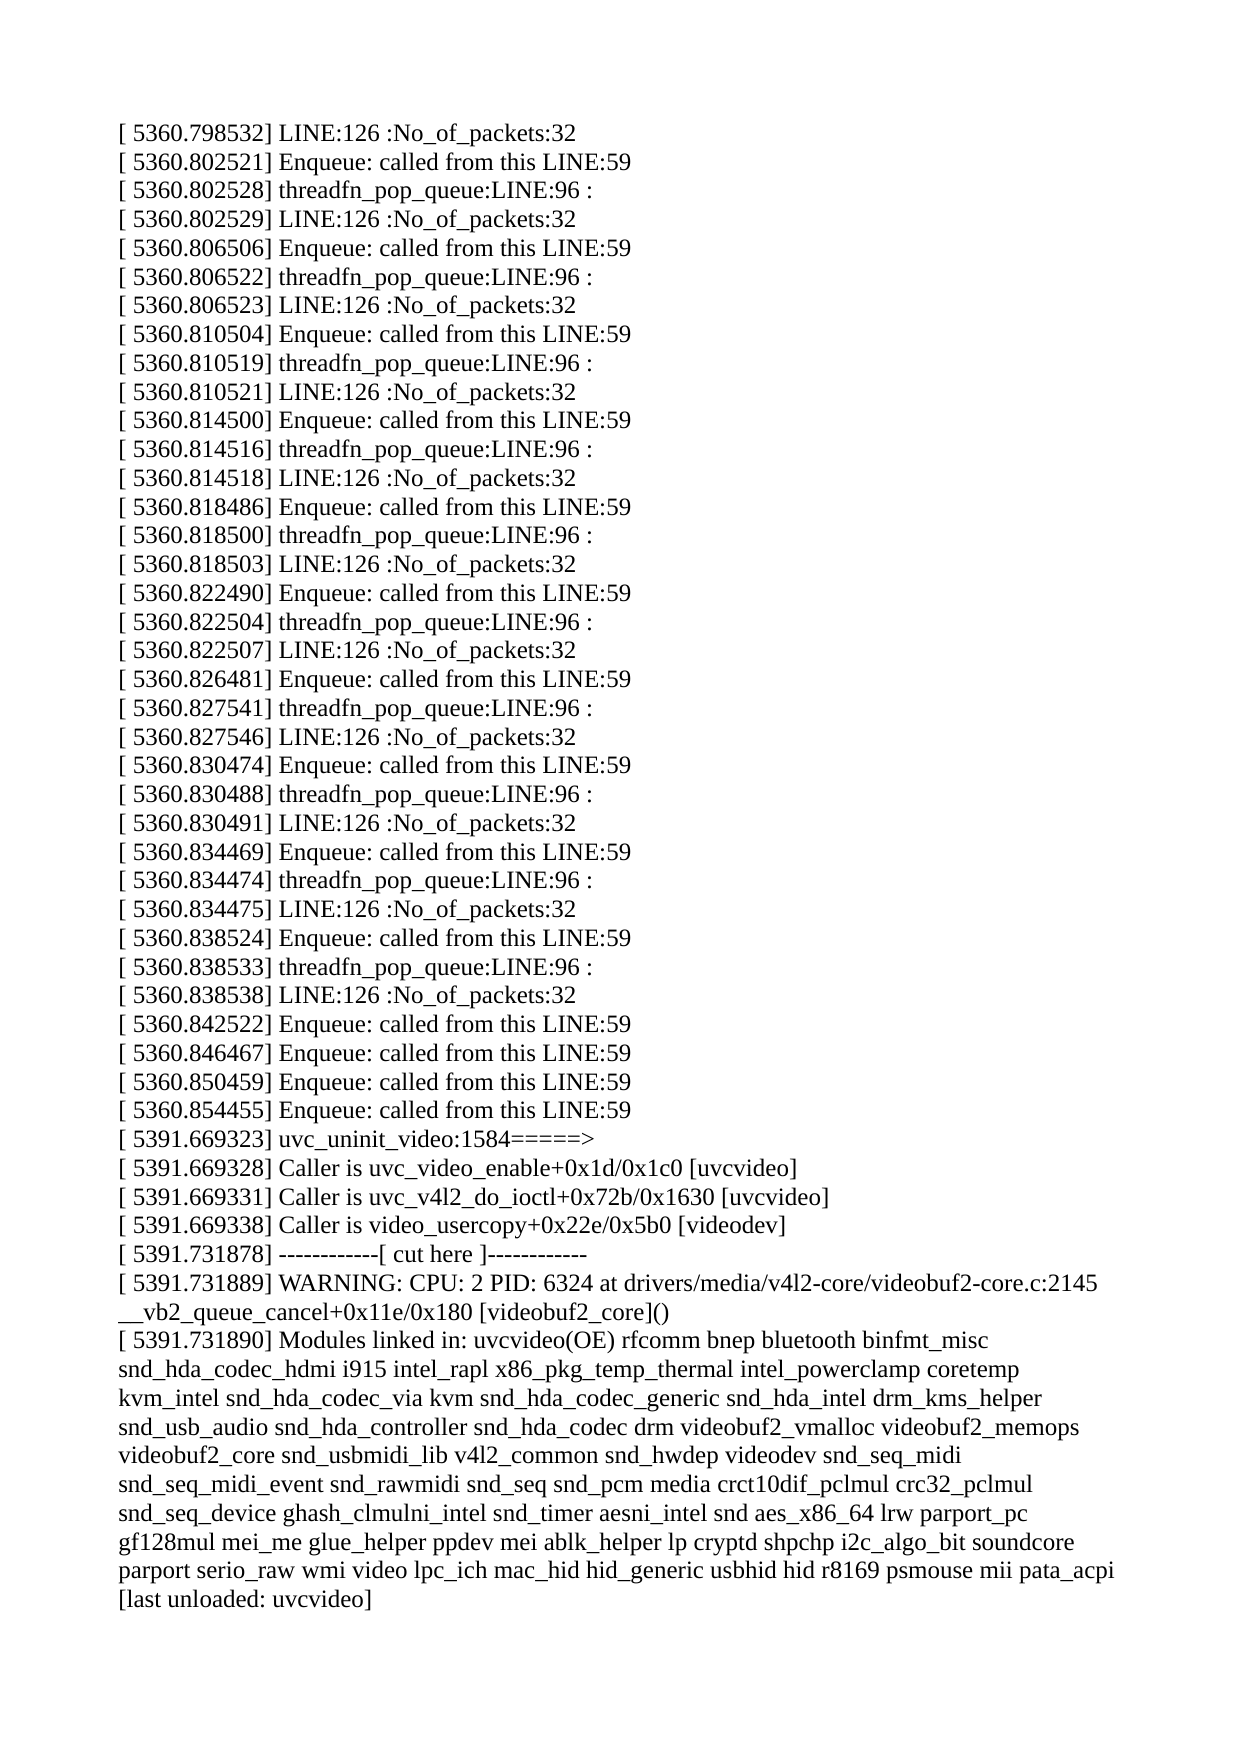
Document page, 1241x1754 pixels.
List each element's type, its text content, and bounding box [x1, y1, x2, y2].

text [ 5391.669331] Caller is uvc_v4l2_do_ioctl+0x72b/0x1630 [uvcvideo] [118, 1182, 1122, 1211]
text [ 5360.806523] LINE:126 :No_of_packets:32 [118, 291, 1122, 319]
text [ 5360.830474] Enqueue: called from this LINE:59 [118, 751, 1122, 779]
text [ 5360.818486] Enqueue: called from this LINE:59 [118, 492, 1122, 521]
text [ 5360.798532] LINE:126 :No_of_packets:32 [118, 118, 1122, 147]
text [ 5360.806506] Enqueue: called from this LINE:59 [118, 233, 1122, 262]
text [ 5360.802529] LINE:126 :No_of_packets:32 [118, 204, 1122, 233]
text [ 5360.810504] Enqueue: called from this LINE:59 [118, 319, 1122, 348]
text [ 5360.854455] Enqueue: called from this LINE:59 [118, 1096, 1122, 1124]
text [ 5360.850459] Enqueue: called from this LINE:59 [118, 1067, 1122, 1096]
text [ 5360.818503] LINE:126 :No_of_packets:32 [118, 549, 1122, 578]
text [ 5360.834475] LINE:126 :No_of_packets:32 [118, 894, 1122, 923]
text [ 5360.814518] LINE:126 :No_of_packets:32 [118, 463, 1122, 492]
text [ 5391.669323] uvc_uninit_video:1584=====> [118, 1124, 1122, 1153]
text [ 5360.830491] LINE:126 :No_of_packets:32 [118, 808, 1122, 837]
text [ 5391.669328] Caller is uvc_video_enable+0x1d/0x1c0 [uvcvideo] [118, 1153, 1122, 1182]
text [ 5360.806522] threadfn_pop_queue:LINE:96 : [118, 262, 1122, 291]
text [ 5360.842522] Enqueue: called from this LINE:59 [118, 1009, 1122, 1038]
text [ 5360.846467] Enqueue: called from this LINE:59 [118, 1038, 1122, 1067]
text [ 5360.826481] Enqueue: called from this LINE:59 [118, 664, 1122, 693]
text [ 5391.731889] WARNING: CPU: 2 PID: 6324 at drivers/media/v4l2-core/videobuf2-core.c:2145 __vb2_queue_cancel+0x11e/0x180 [videobuf2_core]() [118, 1268, 1122, 1326]
text [ 5391.731878] ------------[ cut here ]------------ [118, 1239, 1122, 1268]
text [ 5360.830488] threadfn_pop_queue:LINE:96 : [118, 779, 1122, 808]
text [ 5360.802528] threadfn_pop_queue:LINE:96 : [118, 176, 1122, 204]
text [ 5391.731890] Modules linked in: uvcvideo(OE) rfcomm bnep bluetooth binfmt_misc snd_hda_codec_hdmi i915 intel_rapl x86_pkg_temp_thermal intel_powerclamp coretemp kvm_intel snd_hda_codec_via kvm snd_hda_codec_generic snd_hda_intel drm_kms_helper snd_usb_audio snd_hda_controller snd_hda_codec drm videobuf2_vmalloc videobuf2_memops videobuf2_core snd_usbmidi_lib v4l2_common snd_hwdep videodev snd_seq_midi snd_seq_midi_event snd_rawmidi snd_seq snd_pcm media crct10dif_pclmul crc32_pclmul snd_seq_device ghash_clmulni_intel snd_timer aesni_intel snd aes_x86_64 lrw parport_pc gf128mul mei_me glue_helper ppdev mei ablk_helper lp cryptd shpchp i2c_algo_bit soundcore parport serio_raw wmi video lpc_ich mac_hid hid_generic usbhid hid r8169 psmouse mii pata_acpi [last unloaded: uvcvideo] [118, 1326, 1122, 1613]
text [ 5360.814516] threadfn_pop_queue:LINE:96 : [118, 434, 1122, 463]
text [ 5360.827541] threadfn_pop_queue:LINE:96 : [118, 693, 1122, 722]
text [ 5360.834474] threadfn_pop_queue:LINE:96 : [118, 866, 1122, 894]
text [ 5360.822507] LINE:126 :No_of_packets:32 [118, 636, 1122, 664]
text [ 5360.838538] LINE:126 :No_of_packets:32 [118, 981, 1122, 1009]
text [ 5360.822490] Enqueue: called from this LINE:59 [118, 578, 1122, 607]
text [ 5360.827546] LINE:126 :No_of_packets:32 [118, 722, 1122, 751]
text [ 5360.810521] LINE:126 :No_of_packets:32 [118, 377, 1122, 406]
text [ 5360.810519] threadfn_pop_queue:LINE:96 : [118, 348, 1122, 377]
text [ 5391.669338] Caller is video_usercopy+0x22e/0x5b0 [videodev] [118, 1211, 1122, 1239]
text [ 5360.838533] threadfn_pop_queue:LINE:96 : [118, 952, 1122, 981]
text [ 5360.834469] Enqueue: called from this LINE:59 [118, 837, 1122, 866]
text [ 5360.838524] Enqueue: called from this LINE:59 [118, 923, 1122, 952]
text [ 5360.818500] threadfn_pop_queue:LINE:96 : [118, 521, 1122, 549]
text [ 5360.822504] threadfn_pop_queue:LINE:96 : [118, 607, 1122, 636]
text [ 5360.802521] Enqueue: called from this LINE:59 [118, 147, 1122, 176]
text [ 5360.814500] Enqueue: called from this LINE:59 [118, 406, 1122, 434]
